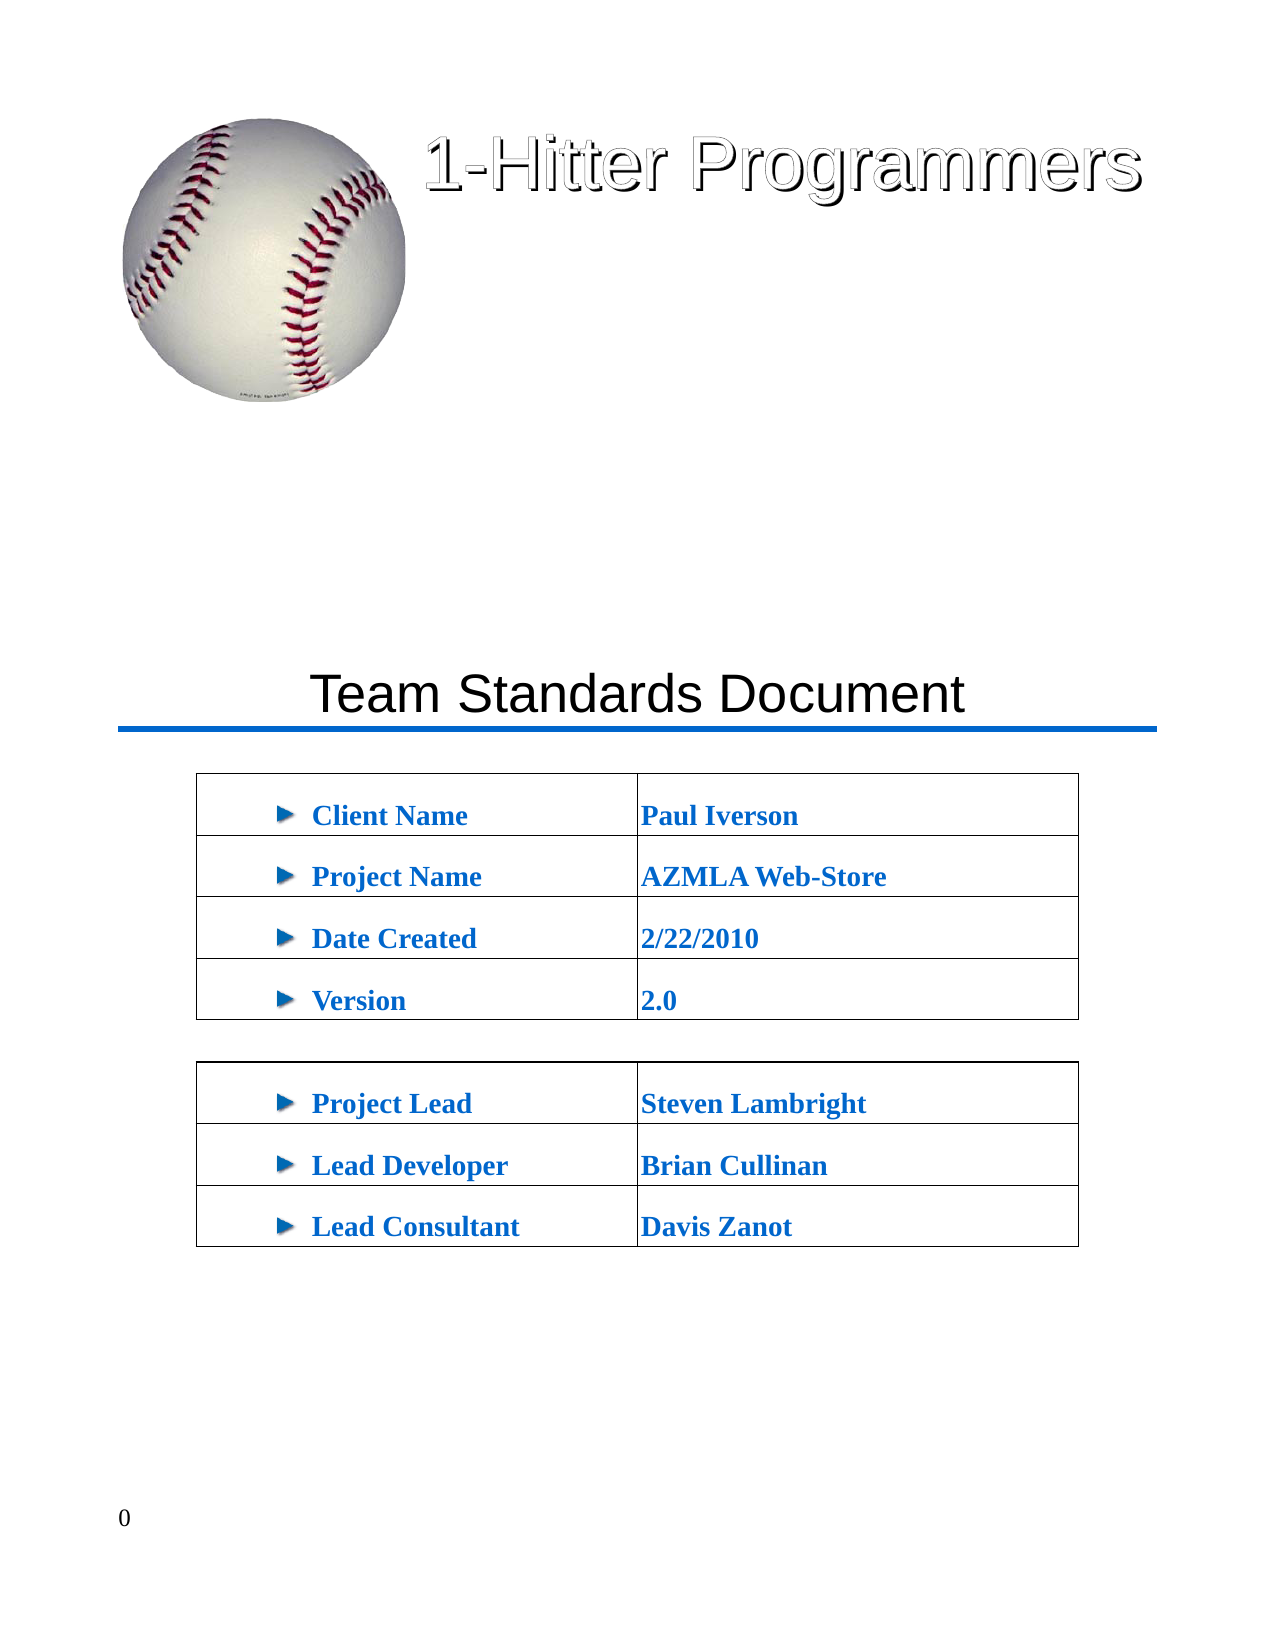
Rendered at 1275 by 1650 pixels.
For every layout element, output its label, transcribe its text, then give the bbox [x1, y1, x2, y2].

table_cell 2.0 [638, 959, 1078, 1019]
table_cell 2/22/2010 [638, 897, 1078, 958]
table_header Project Lead [197, 1063, 637, 1123]
picture [275, 988, 298, 1011]
picture [275, 926, 298, 950]
picture [275, 1215, 298, 1238]
picture [122, 117, 406, 402]
subtitle Team Standards Document [118, 658, 1157, 726]
table_header Paul Iverson [638, 774, 1078, 834]
table_cell Brian Cullinan [638, 1124, 1078, 1184]
picture [275, 803, 298, 826]
table_cell Version [197, 959, 637, 1019]
picture [275, 864, 298, 888]
picture [275, 1091, 298, 1115]
table_cell Lead Consultant [197, 1186, 637, 1246]
table_cell Lead Developer [197, 1124, 637, 1184]
table_cell AZMLA Web-Store [638, 836, 1078, 896]
table_header Client Name [197, 774, 637, 834]
table_header Steven Lambright [638, 1063, 1078, 1123]
table_cell Project Name [197, 836, 637, 896]
title 1-Hitter Programmers [406, 118, 1157, 204]
table_cell Davis Zanot [638, 1186, 1078, 1246]
picture [275, 1153, 298, 1176]
table_cell Date Created [197, 897, 637, 958]
